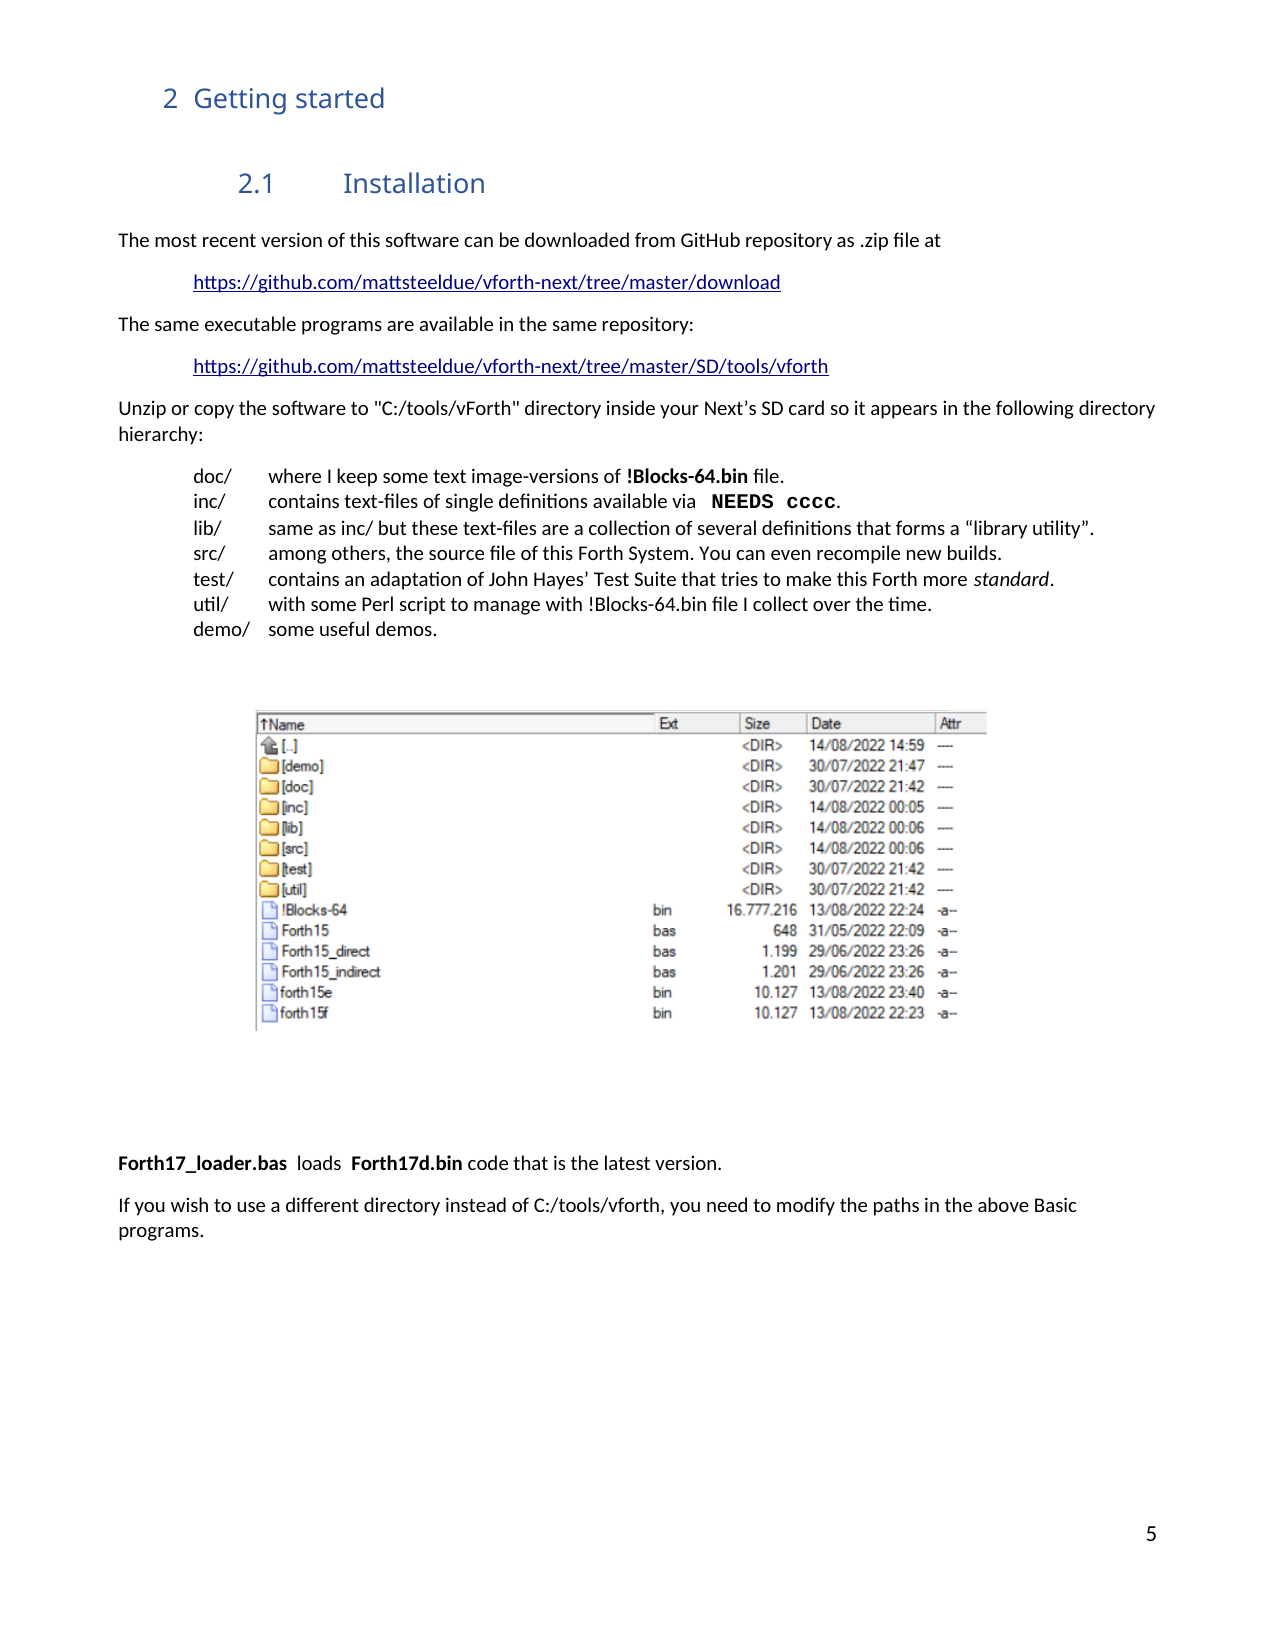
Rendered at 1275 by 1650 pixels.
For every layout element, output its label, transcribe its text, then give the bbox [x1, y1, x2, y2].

text The same executable programs are available in the same repository: [118, 311, 1157, 337]
text Forth17_loader.bas loads Forth17d.bin code that is the latest version. [118, 1150, 1157, 1176]
picture [255, 710, 987, 1031]
text https://github.com/mattsteeldue/vforth-next/tree/master/download [118, 269, 1157, 295]
text https://github.com/mattsteeldue/vforth-next/tree/master/SD/tools/vforth [118, 353, 1157, 379]
list doc/ where I keep some text image-versions of !Blocks-64.bin file. inc/ contains text-files of single definitions available via NEEDS cccc. lib/ same as inc/ but these text-files are a collection of several definitions that forms a “library utility”. src/ among others, the source file of this Forth System. You can even recompile new builds. test/ contains an adaptation of John Hayes’ Test Suite that tries to make this Forth more standard. util/ with some Perl script to manage with !Blocks-64.bin file I collect over the time. demo/ some useful demos. [193, 463, 1157, 642]
text The most recent version of this software can be downloaded from GitHub repository as .zip file at [118, 202, 1157, 253]
text Unzip or copy the software to "C:/tools/vForth" directory inside your Next’s SD card so it appears in the following directory hierarchy: [118, 396, 1157, 446]
subtitle Installation [231, 165, 1157, 202]
text If you wish to use a different directory instead of C:/tools/vforth, you need to modify the paths in the above Basic programs. [118, 1192, 1157, 1243]
subtitle Getting started [156, 79, 1157, 116]
